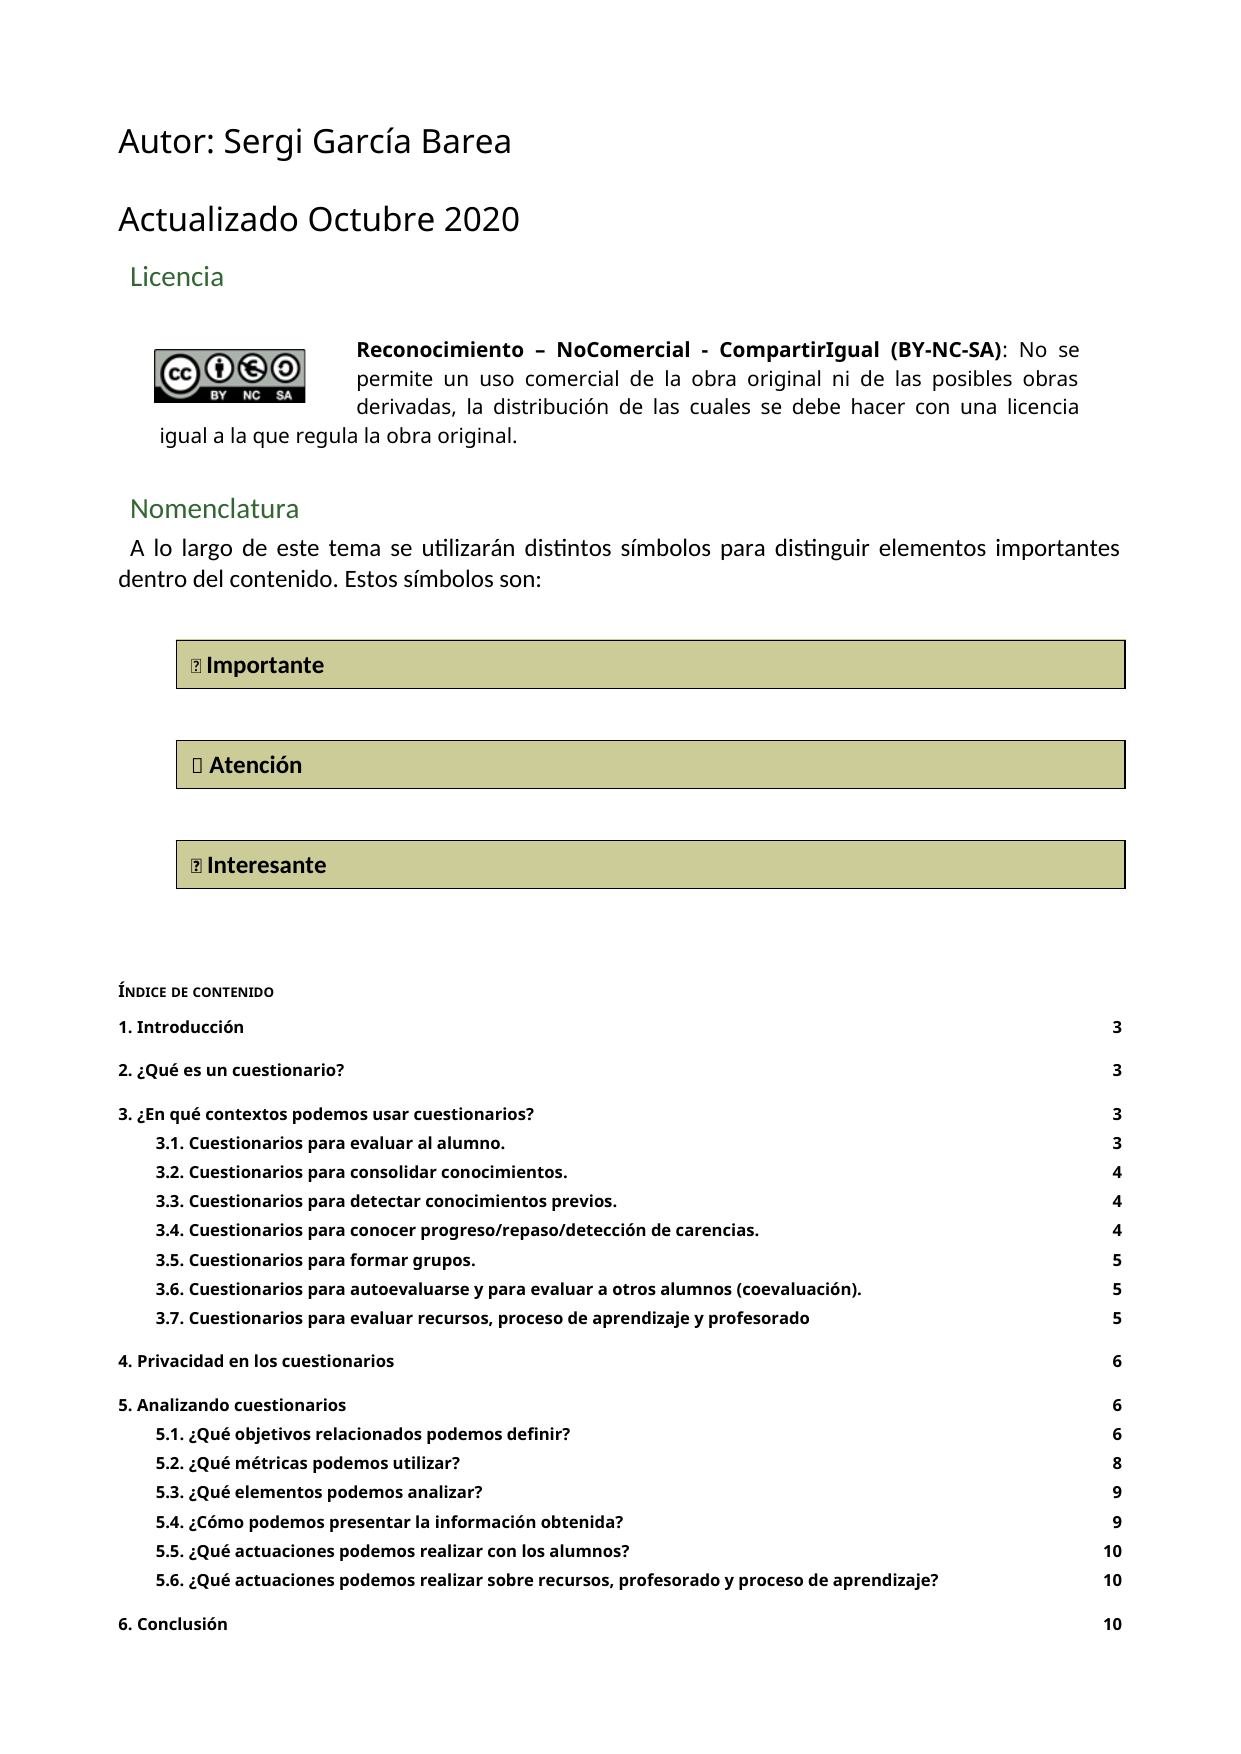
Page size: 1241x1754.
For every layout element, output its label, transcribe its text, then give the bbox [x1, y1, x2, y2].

text 3.1. Cuestionarios para evaluar al alumno. 3 [156, 1132, 1122, 1154]
picture [154, 349, 306, 403]
text 3.7. Cuestionarios para evaluar recursos, proceso de aprendizaje y profesorado 5 [156, 1307, 1122, 1329]
text 5.3. ¿Qué elementos podemos analizar? 9 [156, 1481, 1122, 1504]
text 📖 Importante [177, 641, 1124, 688]
text Autor: Sergi García Barea [118, 118, 1122, 163]
text Reconocimiento – NoComercial - CompartirIgual (BY-NC-SA): No se permite un uso comercial de la obra original ni de las posibles obras derivadas, la distribución de las cuales se debe hacer con una licencia igual a la que regula la obra original. [159, 335, 1080, 449]
text 5. Analizando cuestionarios 6 [118, 1394, 1122, 1416]
text 2. ¿Qué es un cuestionario? 3 [118, 1059, 1122, 1082]
text 5.2. ¿Qué métricas podemos utilizar? 8 [156, 1452, 1122, 1475]
text 3. ¿En qué contextos podemos usar cuestionarios? 3 [118, 1102, 1122, 1125]
text A lo largo de este tema se utilizarán distintos símbolos para distinguir elementos importantes dentro del contenido. Estos símbolos son: [118, 533, 1122, 594]
text Índice de contenido [118, 980, 1122, 1003]
text 3.5. Cuestionarios para formar grupos. 5 [156, 1248, 1122, 1271]
text Licencia [118, 258, 1122, 294]
text ❕ Atención [177, 741, 1124, 788]
text 5.4. ¿Cómo podemos presentar la información obtenida? 9 [156, 1510, 1122, 1533]
text 3.6. Cuestionarios para autoevaluarse y para evaluar a otros alumnos (coevaluación). 5 [156, 1277, 1122, 1300]
text 💬 Interesante [177, 841, 1124, 888]
text 4. Privacidad en los cuestionarios 6 [118, 1350, 1122, 1373]
text 5.6. ¿Qué actuaciones podemos realizar sobre recursos, profesorado y proceso de aprendizaje? 10 [156, 1569, 1122, 1591]
text 6. Conclusión 10 [118, 1612, 1122, 1635]
text 3.4. Cuestionarios para conocer progreso/repaso/detección de carencias. 4 [156, 1219, 1122, 1242]
text Actualizado Octubre 2020 [118, 196, 1122, 241]
text 5.5. ¿Qué actuaciones podemos realizar con los alumnos? 10 [156, 1539, 1122, 1562]
text 3.2. Cuestionarios para consolidar conocimientos. 4 [156, 1161, 1122, 1183]
text 1. Introducción 3 [118, 1015, 1122, 1038]
text Nomenclatura [118, 491, 1122, 526]
text 5.1. ¿Qué objetivos relacionados podemos definir? 6 [156, 1423, 1122, 1446]
text 3.3. Cuestionarios para detectar conocimientos previos. 4 [156, 1190, 1122, 1213]
